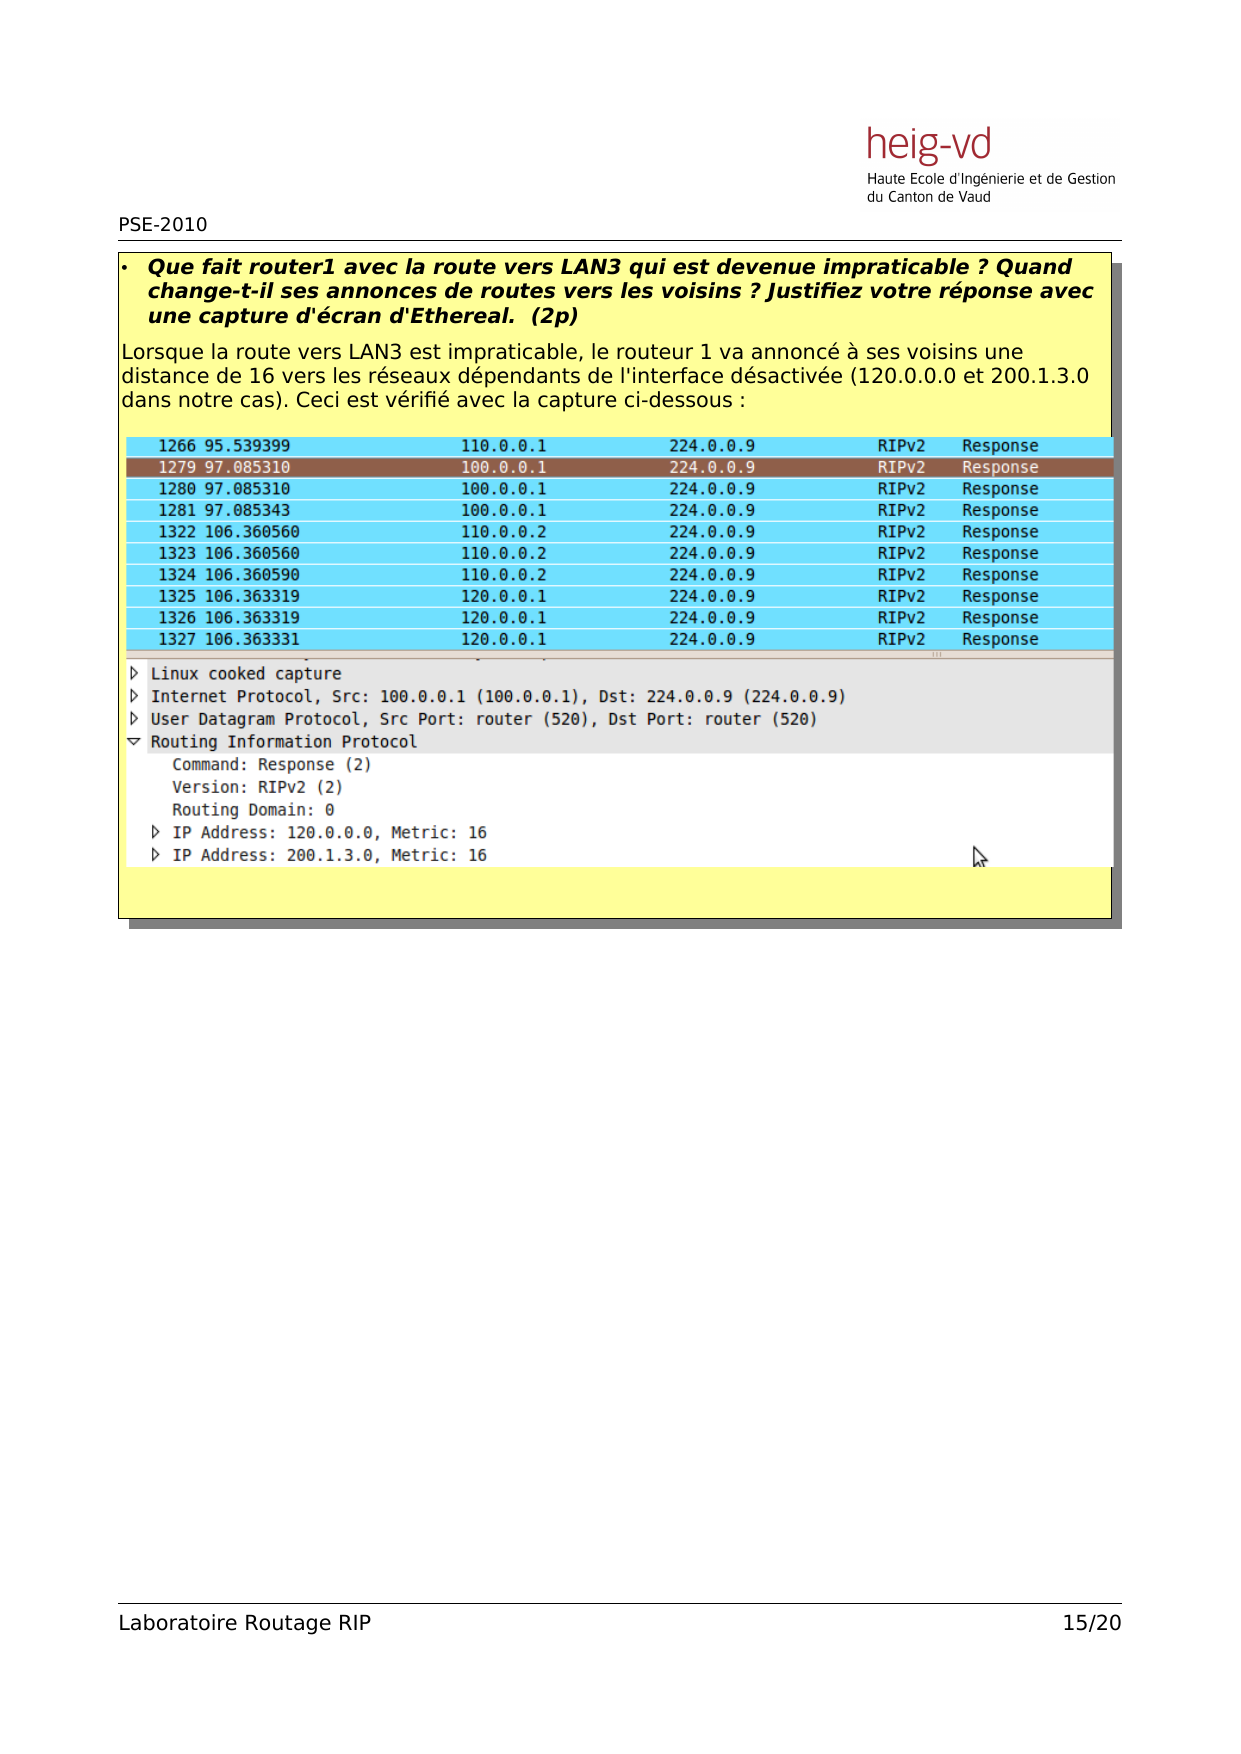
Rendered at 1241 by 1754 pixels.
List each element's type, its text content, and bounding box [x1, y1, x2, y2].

text Lorsque la route vers LAN3 est impraticable, le routeur 1 va annoncé à ses voisins une distance de 16 vers les réseaux dépendants de l'interface désactivée (120.0.0.0 et 200.1.3.0 dans notre cas). Ceci est vérifié avec la capture ci-dessous : [119, 337, 1111, 410]
picture [860, 118, 1121, 212]
list Que fait router1 avec la route vers LAN3 qui est devenue impraticable ? Quand change-t-il ses annonces de routes vers les voisins ? Justifiez votre réponse avec une capture d'écran d'Ethereal. (2p) [119, 253, 1111, 328]
picture [126, 437, 1114, 867]
